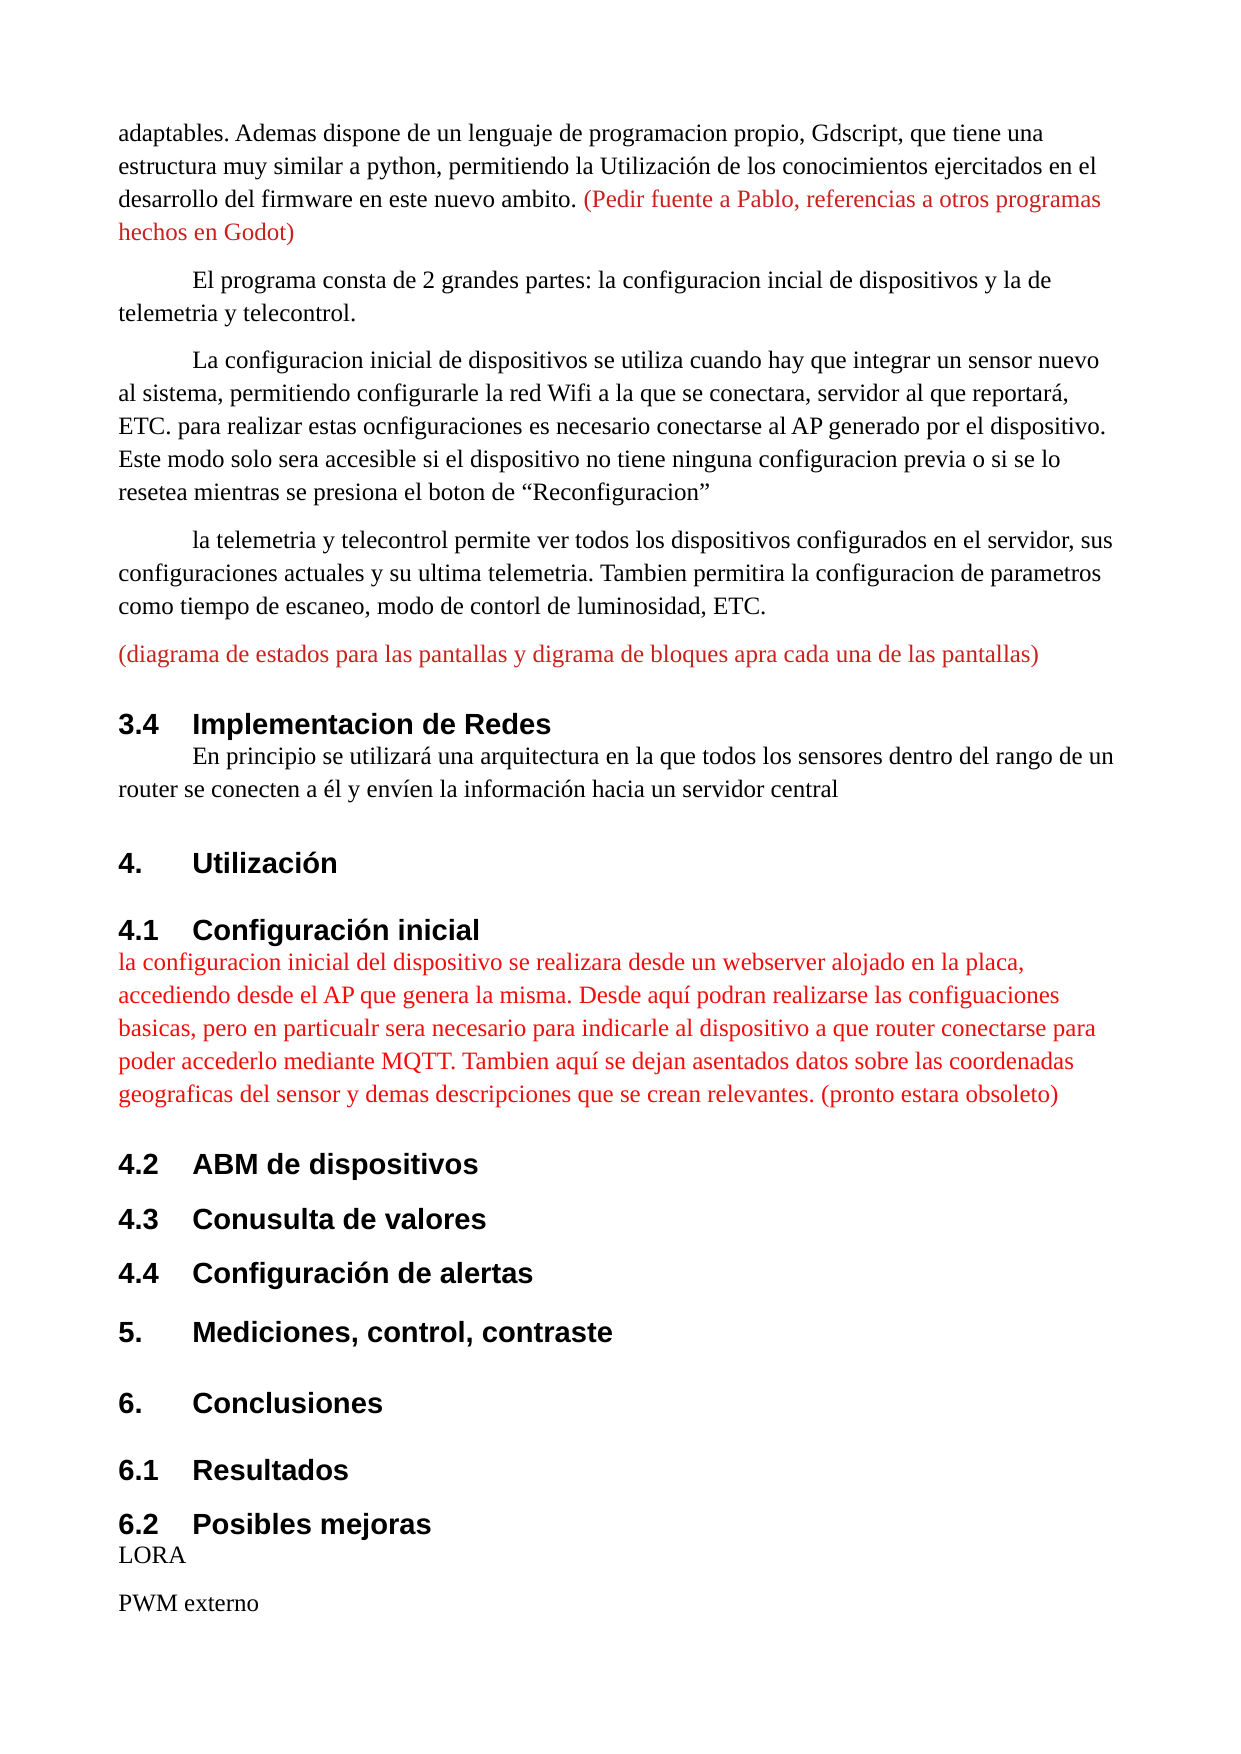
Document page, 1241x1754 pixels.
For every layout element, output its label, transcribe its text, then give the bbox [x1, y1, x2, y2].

subtitle Resultados [118, 1452, 1122, 1486]
text La configuracion inicial de dispositivos se utiliza cuando hay que integrar un sensor nuevo al sistema, permitiendo configurarle la red Wifi a la que se conectara, servidor al que reportará, ETC. para realizar estas ocnfiguraciones es necesario conectarse al AP generado por el dispositivo. Este modo solo sera accesible si el dispositivo no tiene ninguna configuracion previa o si se lo resetea mientras se presiona el boton de “Reconfiguracion” [118, 345, 1122, 506]
text PWM externo [118, 1588, 1122, 1617]
text la telemetria y telecontrol permite ver todos los dispositivos configurados en el servidor, sus configuraciones actuales y su ultima telemetria. Tambien permitira la configuracion de parametros como tiempo de escaneo, modo de contorl de luminosidad, ETC. [118, 525, 1122, 620]
subtitle Conclusiones [118, 1386, 1122, 1419]
text adaptables. Ademas dispone de un lenguaje de programacion propio, Gdscript, que tiene una estructura muy similar a python, permitiendo la Utilización de los conocimientos ejercitados en el desarrollo del firmware en este nuevo ambito. (Pedir fuente a Pablo, referencias a otros programas hechos en Godot) [118, 118, 1122, 246]
subtitle Utilización [118, 846, 1122, 880]
subtitle Mediciones, control, contraste [118, 1314, 1122, 1348]
text El programa consta de 2 grandes partes: la configuracion incial de dispositivos y la de telemetria y telecontrol. [118, 265, 1122, 327]
subtitle Conusulta de valores [118, 1202, 1122, 1235]
subtitle ABM de dispositivos [118, 1147, 1122, 1181]
subtitle Posibles mejoras [118, 1507, 1122, 1540]
text En principio se utilizará una arquitectura en la que todos los sensores dentro del rango de un router se conecten a él y envíen la información hacia un servidor central [118, 741, 1122, 802]
subtitle Implementacion de Redes [118, 707, 1122, 741]
subtitle Configuración inicial [118, 913, 1122, 947]
text la configuracion inicial del dispositivo se realizara desde un webserver alojado en la placa, accediendo desde el AP que genera la misma. Desde aquí podran realizarse las configuaciones basicas, pero en particualr sera necesario para indicarle al dispositivo a que router conectarse para poder accederlo mediante MQTT. Tambien aquí se dejan asentados datos sobre las coordenadas geograficas del sensor y demas descripciones que se crean relevantes. (pronto estara obsoleto) [118, 947, 1122, 1108]
text (diagrama de estados para las pantallas y digrama de bloques apra cada una de las pantallas) [118, 639, 1122, 667]
text LORA [118, 1540, 1122, 1569]
subtitle Configuración de alertas [118, 1256, 1122, 1289]
